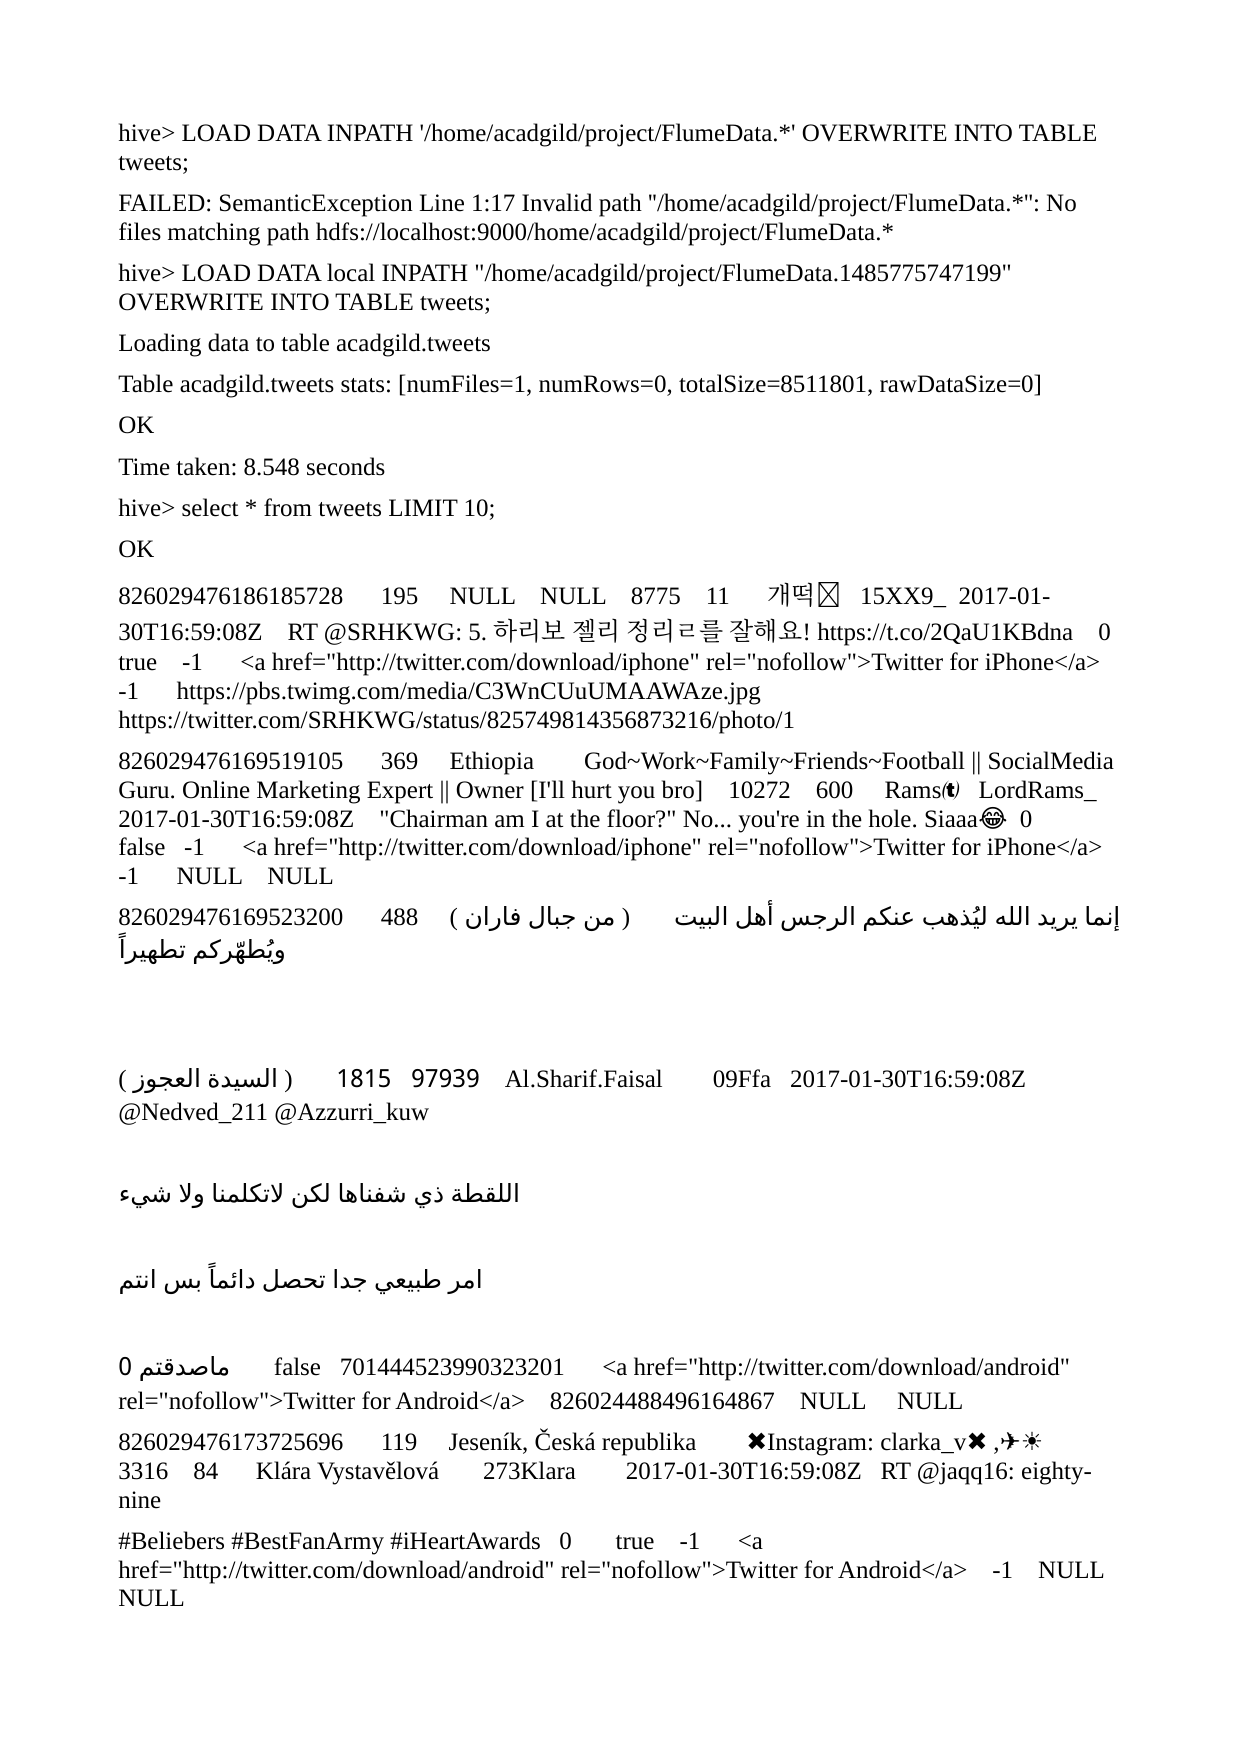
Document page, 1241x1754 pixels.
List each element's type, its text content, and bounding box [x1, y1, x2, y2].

text hive> select * from tweets LIMIT 10; [118, 493, 1122, 522]
text Time taken: 8.548 seconds [118, 452, 1122, 481]
text hive> LOAD DATA local INPATH "/home/acadgild/project/FlumeData.1485775747199" OVERWRITE INTO TABLE tweets; [118, 258, 1122, 316]
text #Beliebers #BestFanArmy #iHeartAwards 0 true -1 <a href="http://twitter.com/download/android" rel="nofollow">Twitter for Android</a> -1 NULL NULL [118, 1526, 1122, 1612]
text 826029476186185728 195 NULL NULL 8775 11 개떡💫 15XX9_ 2017-01-30T16:59:08Z RT @SRHKWG: 5. 하리보 젤리 정리ㄹ를 잘해요! https://t.co/2QaU1KBdna 0 true -1 <a href="http://twitter.com/download/iphone" rel="nofollow">Twitter for iPhone</a> -1 https://pbs.twimg.com/media/C3WnCUuUMAAWAze.jpg https://twitter.com/SRHKWG/status/825749814356873216/photo/1 [118, 576, 1122, 734]
text 826029476169523200 488 ( من جبال فاران ) ‏‏‏‏‏‏‏‏‏‏‏‏‏‏‏‏‏‏‏‏إنما يريد الله ليُذهب عنكم الرجس أهل البيت ويُطهّركم تطهيراً [118, 902, 1122, 969]
text 826029476173725696 119 Jeseník, Česká republika ✖️Instagram: clarka_v✖️ ,✈️☀️ 3316 84 Klára Vystavělová 273Klara 2017-01-30T16:59:08Z RT @jaqq16: eighty-nine [118, 1427, 1122, 1513]
text hive> LOAD DATA INPATH '/home/acadgild/project/FlumeData.*' OVERWRITE INTO TABLE tweets; [118, 118, 1122, 176]
text Loading data to table acadgild.tweets [118, 328, 1122, 357]
text Table acadgild.tweets stats: [numFiles=1, numRows=0, totalSize=8511801, rawDataSize=0] [118, 369, 1122, 398]
text FAILED: SemanticException Line 1:17 Invalid path ''/home/acadgild/project/FlumeData.*'': No files matching path hdfs://localhost:9000/home/acadgild/project/FlumeData.* [118, 188, 1122, 246]
text ( السيدة العجوز ) 97939 1815 Al.Sharif.Faisal 09Ffa 2017-01-30T16:59:08Z @Nedved_211 @Azzurri_kuw [118, 1064, 1122, 1126]
text ماصدقتم 0 false 701444523990323201 <a href="http://twitter.com/download/android" rel="nofollow">Twitter for Android</a> 826024488496164867 NULL NULL [118, 1352, 1122, 1415]
text 826029476169519105 369 Ethiopia God~Work~Family~Friends~Football || SocialMedia Guru. Online Marketing Expert || Owner [I'll hurt you bro] 10272 600 Rams LordRams_ 2017-01-30T16:59:08Z "Chairman am I at the floor?" No... you're in the hole. Siaaa😂 0 false -1 <a href="http://twitter.com/download/iphone" rel="nofollow">Twitter for iPhone</a> -1 NULL NULL [118, 746, 1122, 890]
text OK [118, 534, 1122, 563]
text امر طبيعي جدا تحصل دائماً بس انتم [118, 1266, 1122, 1299]
text OK [118, 411, 1122, 439]
text اللقطة ذي شفناها لكن لاتكلمنا ولا شيء [118, 1180, 1122, 1212]
